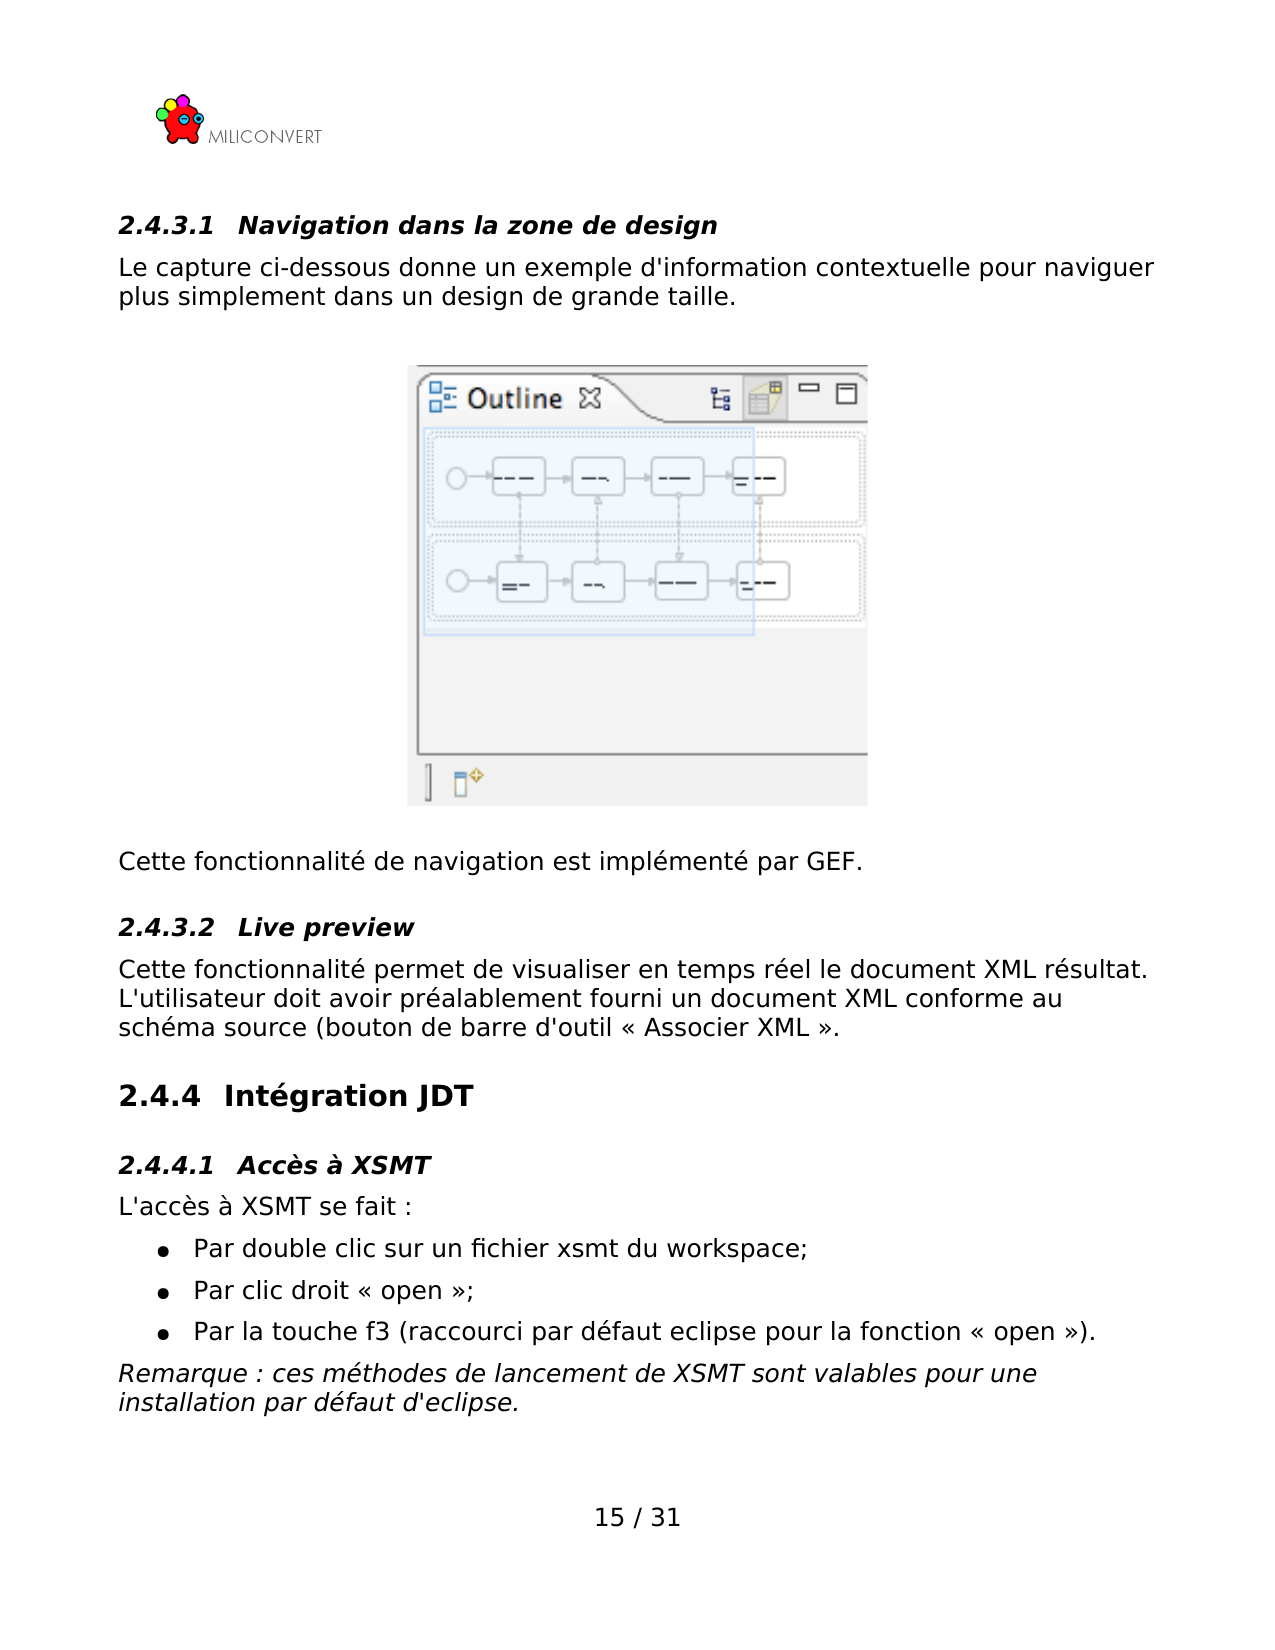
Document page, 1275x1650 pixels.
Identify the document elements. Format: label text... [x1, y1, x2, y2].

subtitle Live preview [118, 913, 1157, 942]
text L'accès à XSMT se fait : [118, 1193, 1157, 1222]
subtitle Accès à XSMT [118, 1151, 1157, 1180]
list Par double clic sur un fichier xsmt du workspace; [156, 1234, 1157, 1263]
picture [132, 69, 354, 176]
text Cette fonctionnalité permet de visualiser en temps réel le document XML résultat. L'utilisateur doit avoir préalablement fourni un document XML conforme au schéma source (bouton de barre d'outil « Associer XML ». [118, 955, 1157, 1042]
picture [407, 365, 868, 806]
subtitle Navigation dans la zone de design [118, 212, 1157, 241]
list Par la touche f3 (raccourci par défaut eclipse pour la fonction « open »). [156, 1318, 1157, 1347]
list Par clic droit « open »; [156, 1276, 1157, 1305]
text Cette fonctionnalité de navigation est implémenté par GEF. [118, 847, 1157, 876]
subtitle Intégration JDT [118, 1080, 1157, 1114]
text Le capture ci-dessous donne un exemple d'information contextuelle pour naviguer plus simplement dans un design de grande taille. [118, 253, 1157, 311]
text Remarque : ces méthodes de lancement de XSMT sont valables pour une installation par défaut d'eclipse. [118, 1359, 1157, 1418]
